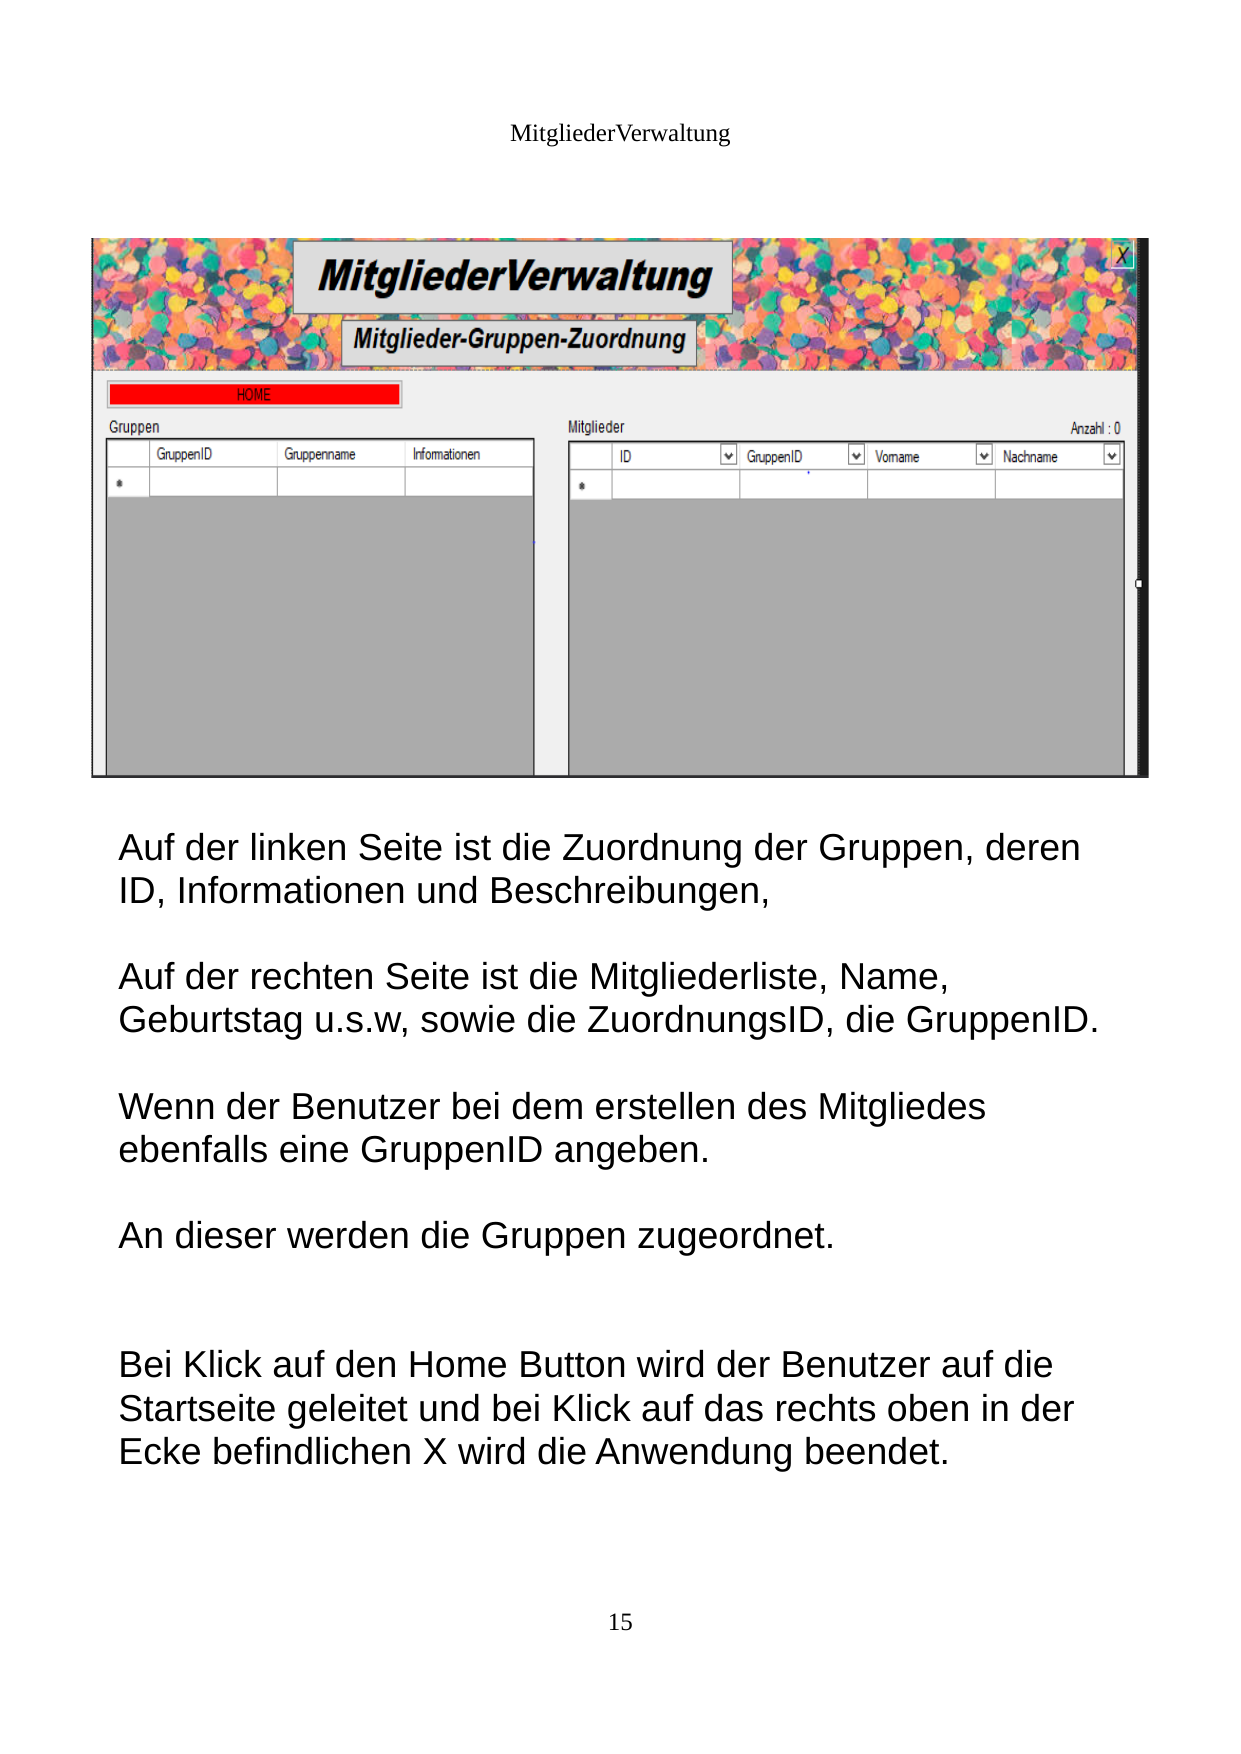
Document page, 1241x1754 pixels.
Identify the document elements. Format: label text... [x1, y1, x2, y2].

text Bei Klick auf den Home Button wird der Benutzer auf die Startseite geleitet und bei Klick auf das rechts oben in der Ecke befindlichen X wird die Anwendung beendet. [118, 1343, 1122, 1472]
text An dieser werden die Gruppen zugeordnet. [118, 1213, 1122, 1256]
text Auf der rechten Seite ist die Mitgliederliste, Name, Geburtstag u.s.w, sowie die ZuordnungsID, die GruppenID. [118, 954, 1122, 1041]
picture [91, 238, 1149, 778]
text Auf der linken Seite ist die Zuordnung der Gruppen, deren ID, Informationen und Beschreibungen, [118, 825, 1122, 911]
text Wenn der Benutzer bei dem erstellen des Mitgliedes ebenfalls eine GruppenID angeben. [118, 1084, 1122, 1170]
